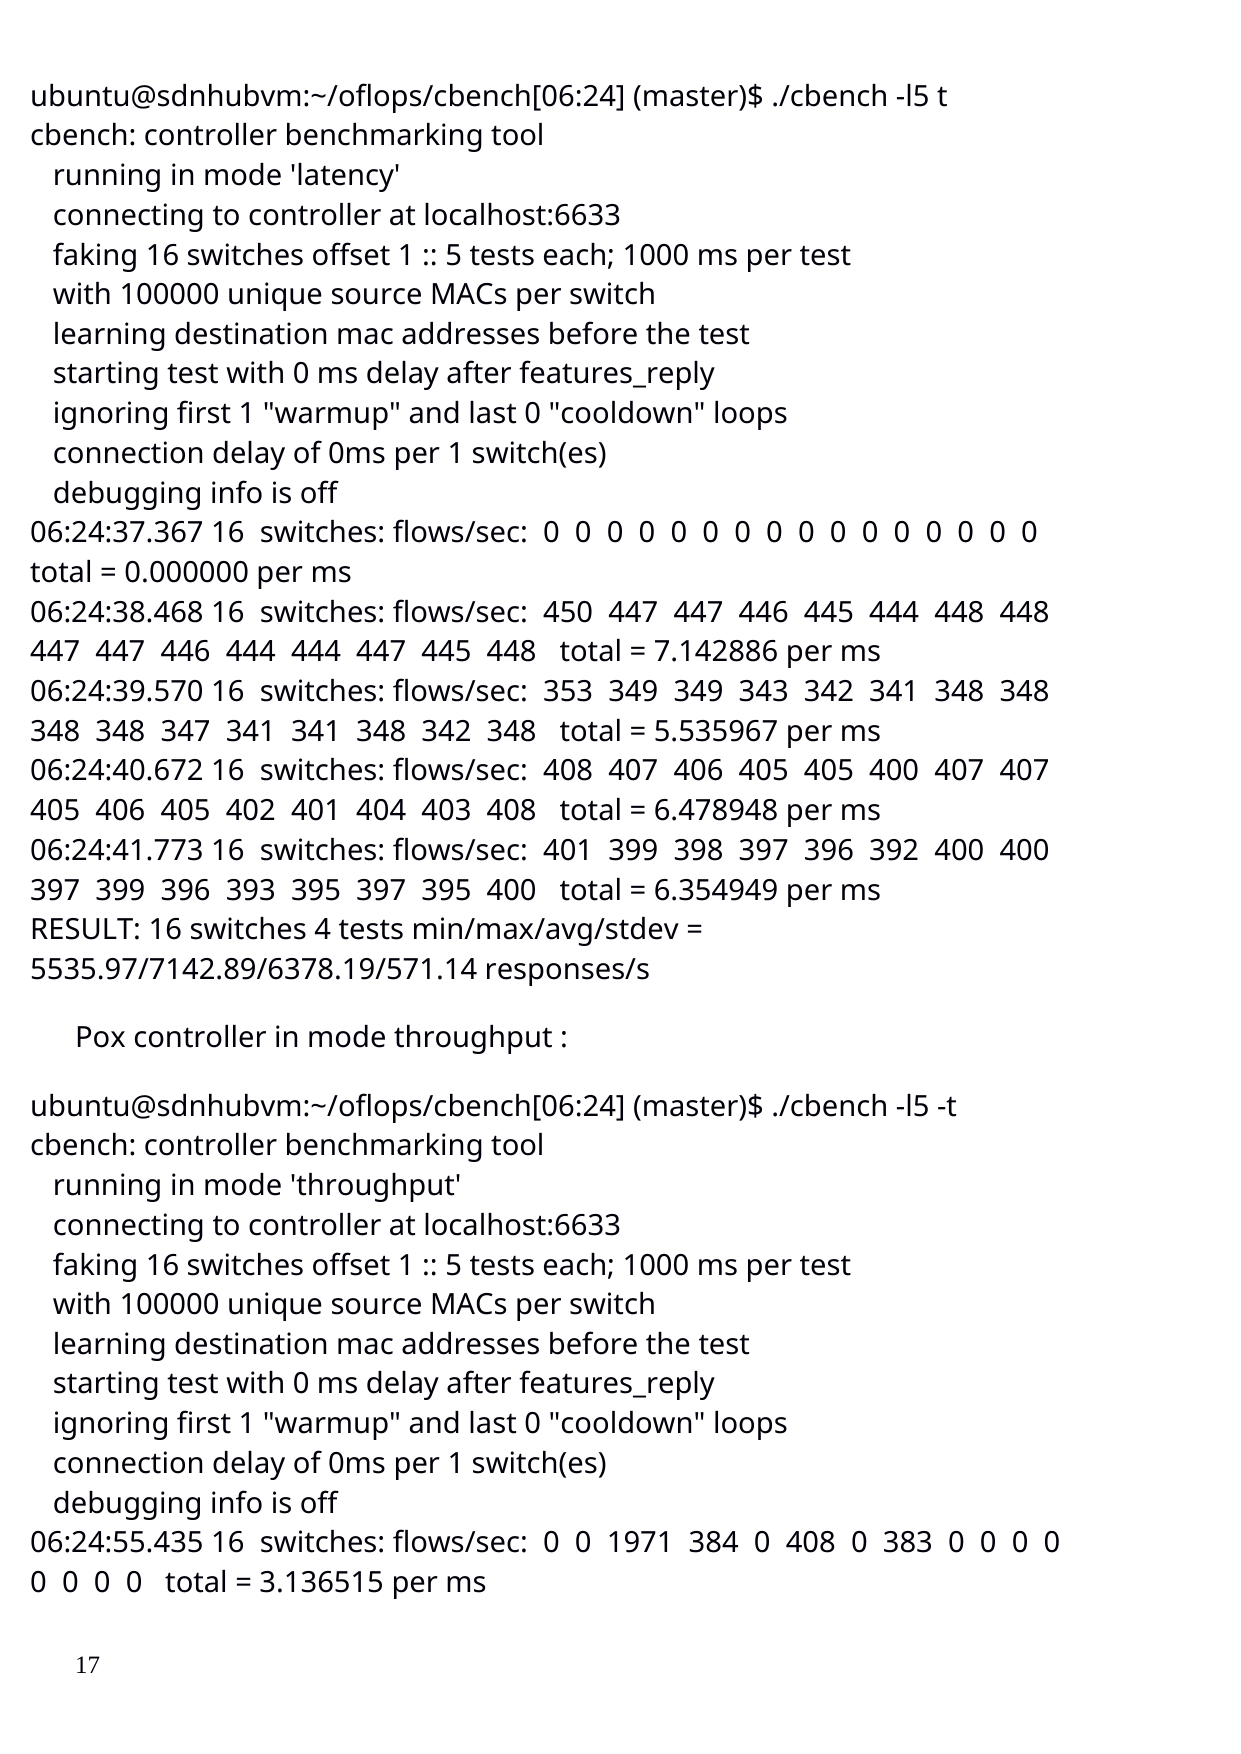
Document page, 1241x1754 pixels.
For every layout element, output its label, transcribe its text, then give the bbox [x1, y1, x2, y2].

text Pox controller in mode throughput : [75, 1017, 1165, 1056]
table_header ubuntu@sdnhubvm:~/oflops/cbench[06:24] (master)$ ./cbench -l5 t cbench: controller benchmarking tool running in mode 'latency' connecting to controller at localhost:6633 faking 16 switches offset 1 :: 5 tests each; 1000 ms per test with 100000 unique source MACs per switch learning destination mac addresses before the test starting test with 0 ms delay after features_reply ignoring first 1 "warmup" and last 0 "cooldown" loops connection delay of 0ms per 1 switch(es) debugging info is off 06:24:37.367 16 switches: flows/sec: 0 0 0 0 0 0 0 0 0 0 0 0 0 0 0 0 total = 0.000000 per ms 06:24:38.468 16 switches: flows/sec: 450 447 447 446 445 444 448 448 447 447 446 444 444 447 445 448 total = 7.142886 per ms 06:24:39.570 16 switches: flows/sec: 353 349 349 343 342 341 348 348 348 348 347 341 341 348 342 348 total = 5.535967 per ms 06:24:40.672 16 switches: flows/sec: 408 407 406 405 405 400 407 407 405 406 405 402 401 404 403 408 total = 6.478948 per ms 06:24:41.773 16 switches: flows/sec: 401 399 398 397 396 392 400 400 397 399 396 393 395 397 395 400 total = 6.354949 per ms RESULT: 16 switches 4 tests min/max/avg/stdev = 5535.97/7142.89/6378.19/571.14 responses/s [19, 75, 1107, 988]
table_header ubuntu@sdnhubvm:~/oflops/cbench[06:24] (master)$ ./cbench -l5 -t cbench: controller benchmarking tool running in mode 'throughput' connecting to controller at localhost:6633 faking 16 switches offset 1 :: 5 tests each; 1000 ms per test with 100000 unique source MACs per switch learning destination mac addresses before the test starting test with 0 ms delay after features_reply ignoring first 1 "warmup" and last 0 "cooldown" loops connection delay of 0ms per 1 switch(es) debugging info is off 06:24:55.435 16 switches: flows/sec: 0 0 1971 384 0 408 0 383 0 0 0 0 0 0 0 0 total = 3.136515 per ms [19, 1085, 1107, 1601]
